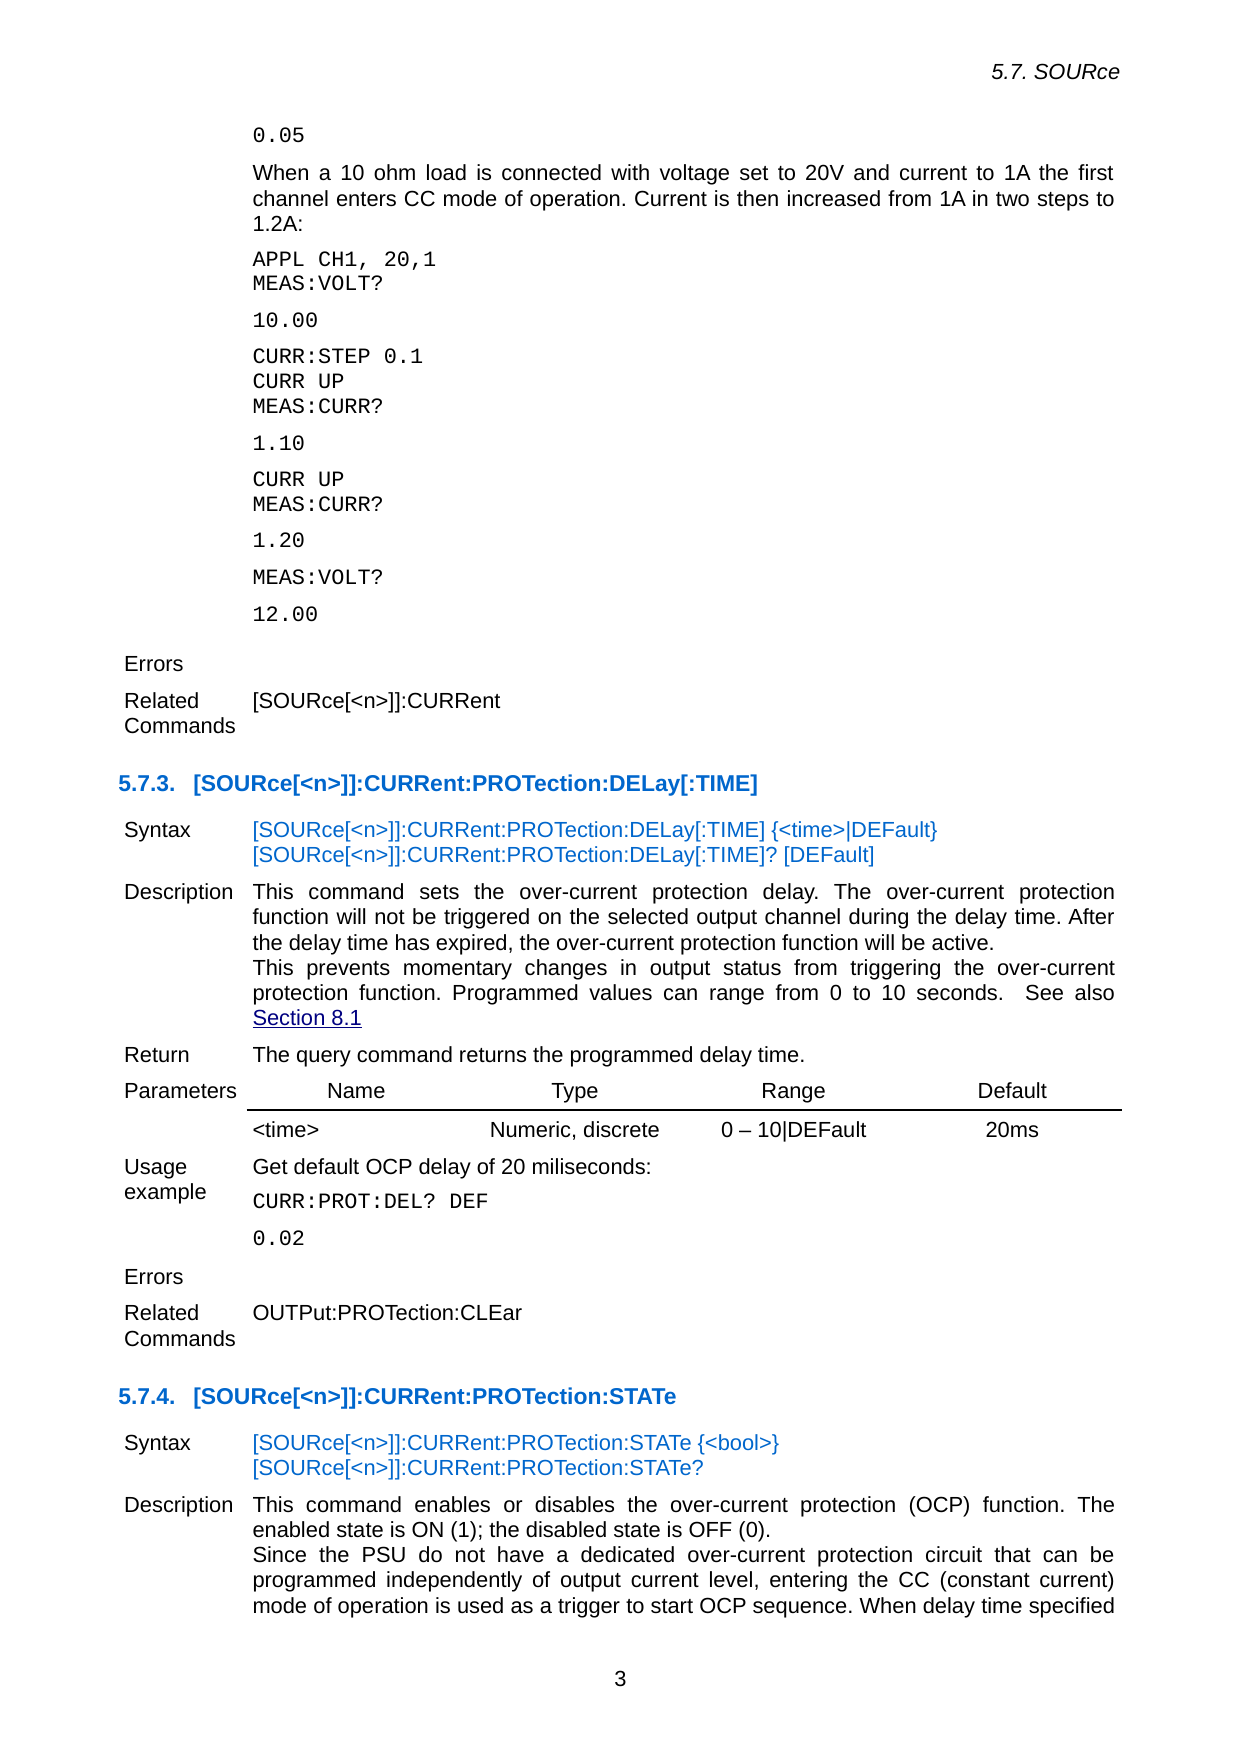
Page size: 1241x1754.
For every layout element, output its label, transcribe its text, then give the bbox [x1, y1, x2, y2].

table_cell Return [118, 1036, 247, 1073]
table_cell 20ms [903, 1111, 1122, 1148]
table_cell Default [903, 1073, 1122, 1109]
table_header [SOURce[<n>]]:CURRent:PROTection:DELay[:TIME] {<time>|DEFault} [SOURce[<n>]]:CURRent:PROTection:DELay[:TIME]? [DEFault] [247, 811, 1122, 873]
table_cell Errors [118, 1258, 247, 1294]
table_cell Name [247, 1073, 465, 1109]
table_cell Parameters [118, 1073, 247, 1148]
table_header [SOURce[<n>]]:CURRent:PROTection:STATe {<bool>} [SOURce[<n>]]:CURRent:PROTection:STATe? [247, 1424, 1122, 1486]
table_cell This command sets the over-current protection delay. The over-current protection function will not be triggered on the selected output channel during the delay time. After the delay time has expired, the over-current protection function will be active. This prevents momentary changes in output status from triggering the over-current protection function. Programmed values can range from 0 to 10 seconds. See also Section 8.1 [247, 873, 1122, 1036]
table_cell Errors [118, 645, 247, 682]
subtitle [SOURce[<n>]]:CURRent:PROTection:DELay[:TIME] [118, 770, 1122, 797]
table_cell [247, 1258, 1122, 1294]
table_cell The query command returns the programmed delay time. [247, 1036, 1122, 1073]
table_cell OUTPut:PROTection:CLEar [247, 1295, 1122, 1356]
table_header Syntax [118, 1424, 247, 1486]
table_cell Related Commands [118, 1295, 247, 1356]
table_cell Description [118, 1486, 247, 1623]
table_cell <time> [247, 1111, 465, 1148]
table_cell 0 – 10|DEFault [684, 1111, 903, 1148]
table_header Syntax [118, 811, 247, 873]
table_cell Description [118, 873, 247, 1036]
table_cell Numeric, discrete [465, 1111, 684, 1148]
table_cell 0.05 When a 10 ohm load is connected with voltage set to 20V and current to 1A the first channel enters CC mode of operation. Current is then increased from 1A in two steps to 1.2A: APPL CH1, 20,1 MEAS:VOLT? 10.00 CURR:STEP 0.1 CURR UP MEAS:CURR? 1.10 CURR UP MEAS:CURR? 1.20 MEAS:VOLT? 12.00 [247, 106, 1122, 645]
table_cell Usage example [118, 1148, 247, 1258]
table_cell Get default OCP delay of 20 miliseconds: CURR:PROT:DEL? DEF 0.02 [247, 1148, 1122, 1258]
table_cell [SOURce[<n>]]:CURRent [247, 682, 1122, 744]
table_cell Range [684, 1073, 903, 1109]
subtitle [SOURce[<n>]]:CURRent:PROTection:STATe [118, 1383, 1122, 1409]
table_cell [118, 106, 247, 645]
table_cell [247, 645, 1122, 682]
table_cell Related Commands [118, 682, 247, 744]
table_cell This command enables or disables the over-current protection (OCP) function. The enabled state is ON (1); the disabled state is OFF (0). Since the PSU do not have a dedicated over-current protection circuit that can be programmed independently of output current level, entering the CC (constant current) mode of operation is used as a trigger to start OCP sequence. When delay time specified [247, 1486, 1122, 1623]
table_cell Type [465, 1073, 684, 1109]
